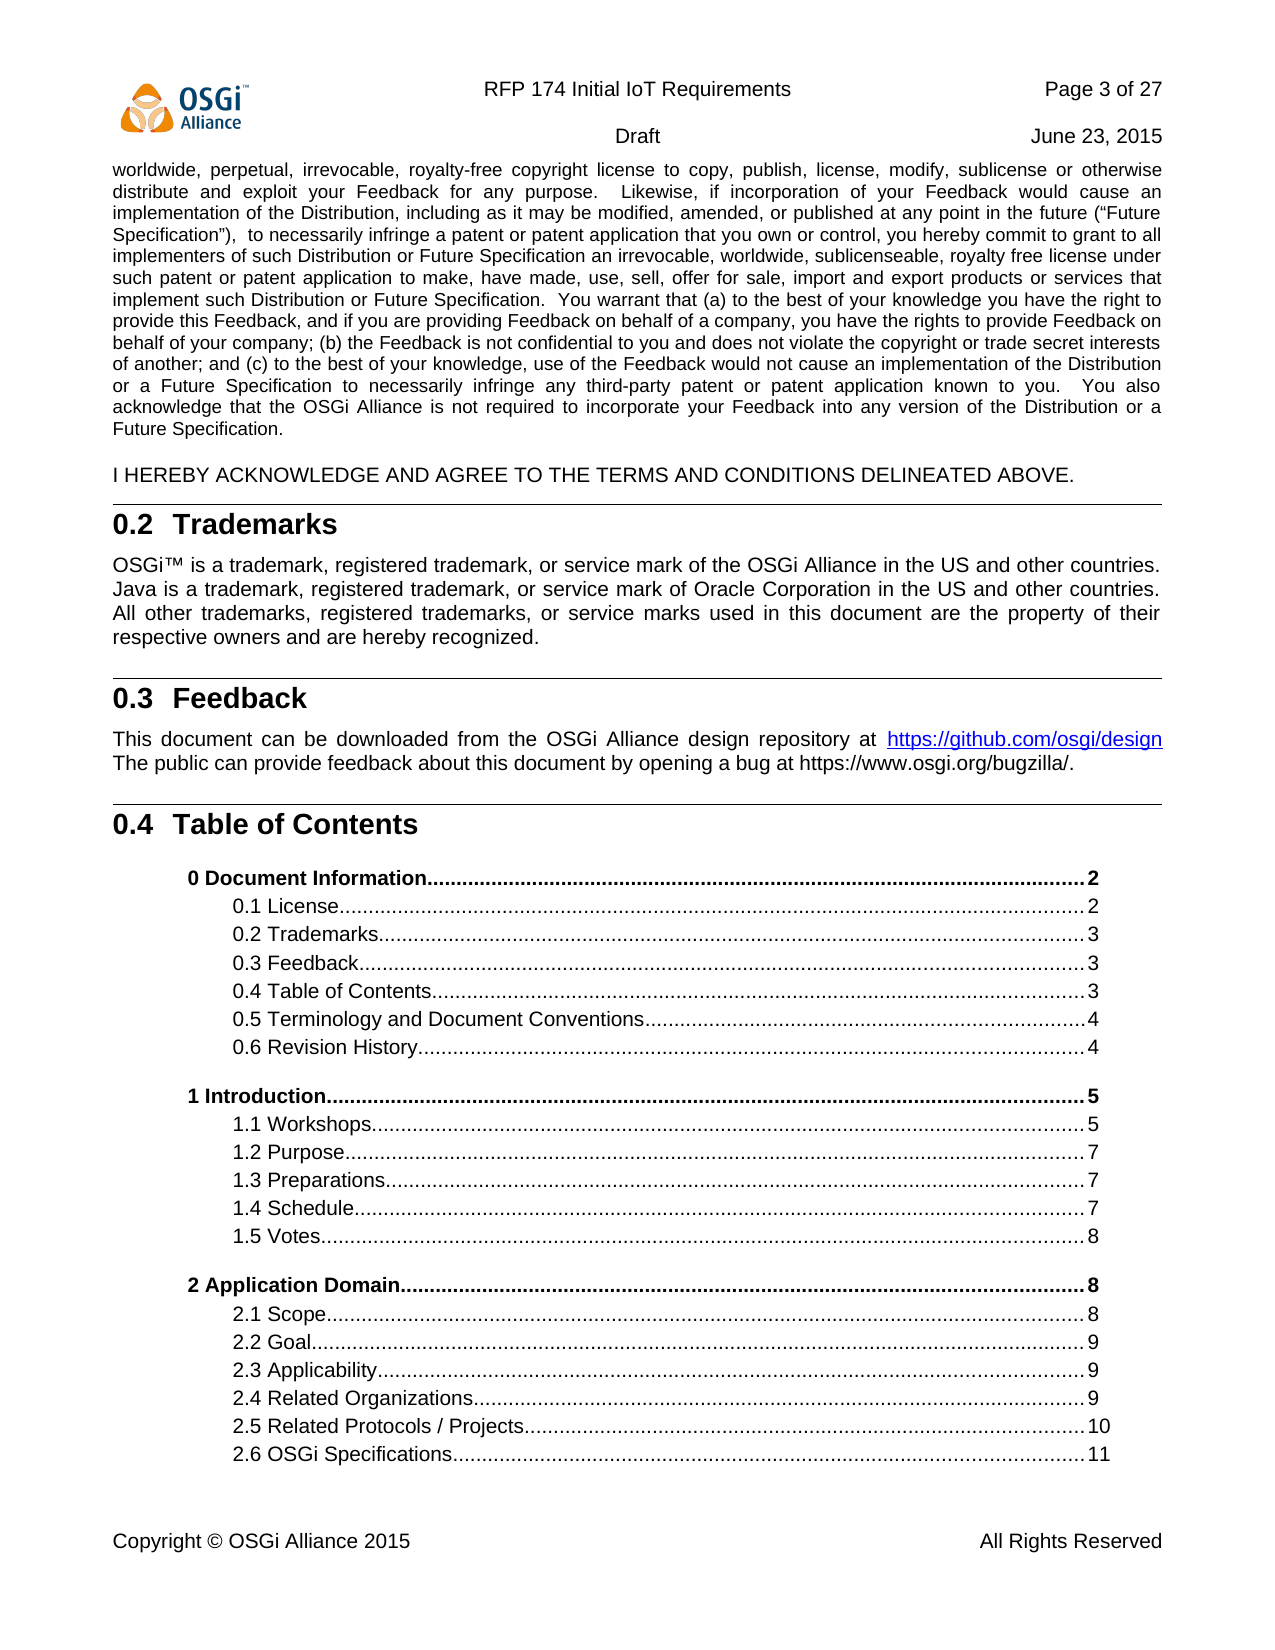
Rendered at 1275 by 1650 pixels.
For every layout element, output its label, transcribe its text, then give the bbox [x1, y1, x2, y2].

text 0 Document Information 2 [187, 866, 1162, 890]
text worldwide, perpetual, irrevocable, royalty-free copyright license to copy, publish, license, modify, sublicense or otherwise distribute and exploit your Feedback for any purpose. Likewise, if incorporation of your Feedback would cause an implementation of the Distribution, including as it may be modified, amended, or published at any point in the future (“Future Specification”), to necessarily infringe a patent or patent application that you own or control, you hereby commit to grant to all implementers of such Distribution or Future Specification an irrevocable, worldwide, sublicenseable, royalty free license under such patent or patent application to make, have made, use, sell, offer for sale, import and export products or services that implement such Distribution or Future Specification. You warrant that (a) to the best of your knowledge you have the right to provide this Feedback, and if you are providing Feedback on behalf of a company, you have the rights to provide Feedback on behalf of your company; (b) the Feedback is not confidential to you and does not violate the copyright or trade secret interests of another; and (c) to the best of your knowledge, use of the Feedback would not cause an implementation of the Distribution or a Future Specification to necessarily infringe any third-party patent or patent application known to you. You also acknowledge that the OSGi Alliance is not required to incorporate your Feedback into any version of the Distribution or a Future Specification. [112, 159, 1162, 439]
text 0.5 Terminology and Document Conventions 4 [232, 1007, 1162, 1031]
text 1.2 Purpose 7 [232, 1140, 1162, 1164]
text 0.1 License 2 [232, 894, 1162, 918]
text 0.4 Table of Contents 3 [232, 978, 1162, 1002]
text 1.1 Workshops 5 [232, 1112, 1162, 1136]
text 1.4 Schedule 7 [232, 1196, 1162, 1220]
text 1 Introduction 5 [187, 1084, 1162, 1108]
text 2.5 Related Protocols / Projects 10 [232, 1414, 1162, 1438]
subtitle Trademarks [112, 505, 1162, 541]
picture [113, 76, 257, 140]
text 0.3 Feedback 3 [232, 950, 1162, 974]
text 1.5 Votes 8 [232, 1224, 1162, 1248]
text 2.2 Goal 9 [232, 1329, 1162, 1353]
subtitle Feedback [112, 679, 1162, 715]
text 2 Application Domain 8 [187, 1273, 1162, 1297]
text 0.2 Trademarks 3 [232, 922, 1162, 946]
text 2.6 OSGi Specifications 11 [232, 1442, 1162, 1466]
text OSGi™ is a trademark, registered trademark, or service mark of the OSGi Alliance in the US and other countries. Java is a trademark, registered trademark, or service mark of Oracle Corporation in the US and other countries. All other trademarks, registered trademarks, or service marks used in this document are the property of their respective owners and are hereby recognized. [112, 553, 1162, 649]
text 1.3 Preparations 7 [232, 1168, 1162, 1192]
text 2.3 Applicability 9 [232, 1358, 1162, 1382]
text 0.6 Revision History 4 [232, 1035, 1162, 1059]
text I HEREBY ACKNOWLEDGE AND AGREE TO THE TERMS AND CONDITIONS DELINEATED ABOVE. [112, 463, 1162, 487]
text This document can be downloaded from the OSGi Alliance design repository at https://github.com/osgi/design The public can provide feedback about this document by opening a bug at https://www.osgi.org/bugzilla/. [112, 727, 1162, 775]
text 2.4 Related Organizations 9 [232, 1386, 1162, 1410]
text 2.1 Scope 8 [232, 1301, 1162, 1325]
subtitle Table of Contents [112, 805, 1162, 841]
